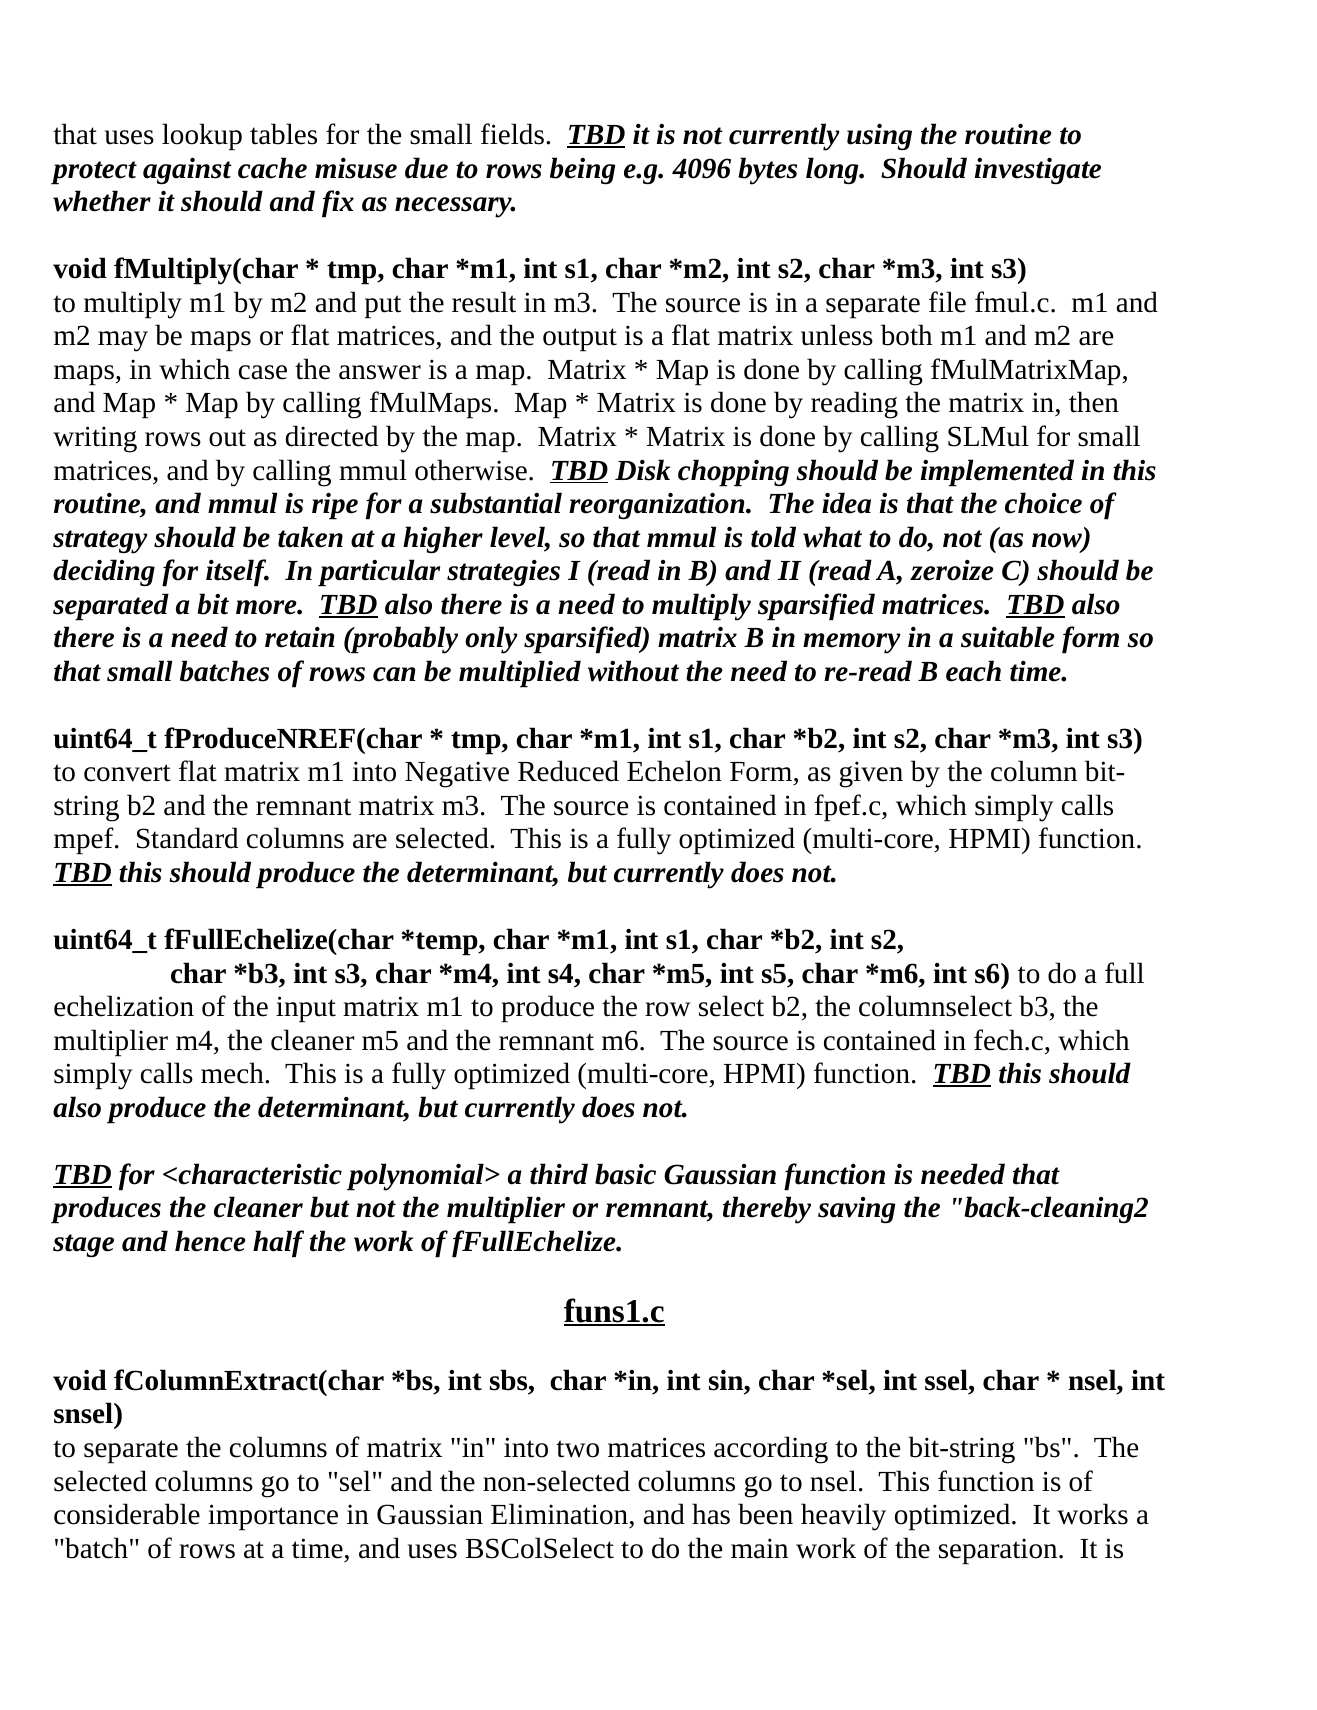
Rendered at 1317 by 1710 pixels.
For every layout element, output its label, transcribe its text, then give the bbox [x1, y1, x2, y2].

text uint64_t fFullEchelize(char *temp, char *m1, int s1, char *b2, int s2, [53, 922, 1174, 956]
text TBD for <characteristic polynomial> a third basic Gaussian function is needed that produces the cleaner but not the multiplier or remnant, thereby saving the "back-cleaning2 stage and hence half the work of fFullEchelize. [53, 1157, 1174, 1258]
text void fColumnExtract(char *bs, int sbs, char *in, int sin, char *sel, int ssel, char * nsel, int snsel) [53, 1363, 1174, 1430]
text void fMultiply(char * tmp, char *m1, int s1, char *m2, int s2, char *m3, int s3) [53, 251, 1174, 285]
text char *b3, int s3, char *m4, int s4, char *m5, int s5, char *m6, int s6) to do a full echelization of the input matrix m1 to produce the row select b2, the columnselect b3, the multiplier m4, the cleaner m5 and the remnant m6. The source is contained in fech.c, which simply calls mech. This is a fully optimized (multi-core, HPMI) function. TBD this should also produce the determinant, but currently does not. [53, 956, 1174, 1123]
text to separate the columns of matrix "in" into two matrices according to the bit-string "bs". The selected columns go to "sel" and the non-selected columns go to nsel. This function is of considerable importance in Gaussian Elimination, and has been heavily optimized. It works a "batch" of rows at a time, and uses BSColSelect to do the main work of the separation. It is [53, 1430, 1174, 1564]
text to multiply m1 by m2 and put the result in m3. The source is in a separate file fmul.c. m1 and m2 may be maps or flat matrices, and the output is a flat matrix unless both m1 and m2 are maps, in which case the answer is a map. Matrix * Map is done by calling fMulMatrixMap, and Map * Map by calling fMulMaps. Map * Matrix is done by reading the matrix in, then writing rows out as directed by the map. Matrix * Matrix is done by calling SLMul for small matrices, and by calling mmul otherwise. TBD Disk chopping should be implemented in this routine, and mmul is ripe for a substantial reorganization. The idea is that the choice of strategy should be taken at a higher level, so that mmul is told what to do, not (as now) deciding for itself. In particular strategies I (read in B) and II (read A, zeroize C) should be separated a bit more. TBD also there is a need to multiply sparsified matrices. TBD also there is a need to retain (probably only sparsified) matrix B in memory in a suitable form so that small batches of rows can be multiplied without the need to re-read B each time. [53, 285, 1174, 687]
text that uses lookup tables for the small fields. TBD it is not currently using the routine to protect against cache misuse due to rows being e.g. 4096 bytes long. Should investigate whether it should and fix as necessary. [53, 117, 1174, 218]
text uint64_t fProduceNREF(char * tmp, char *m1, int s1, char *b2, int s2, char *m3, int s3) to convert flat matrix m1 into Negative Reduced Echelon Form, as given by the column bit-string b2 and the remnant matrix m3. The source is contained in fpef.c, which simply calls mpef. Standard columns are selected. This is a fully optimized (multi-core, HPMI) function. TBD this should produce the determinant, but currently does not. [53, 721, 1174, 889]
text funs1.c [53, 1291, 1174, 1329]
